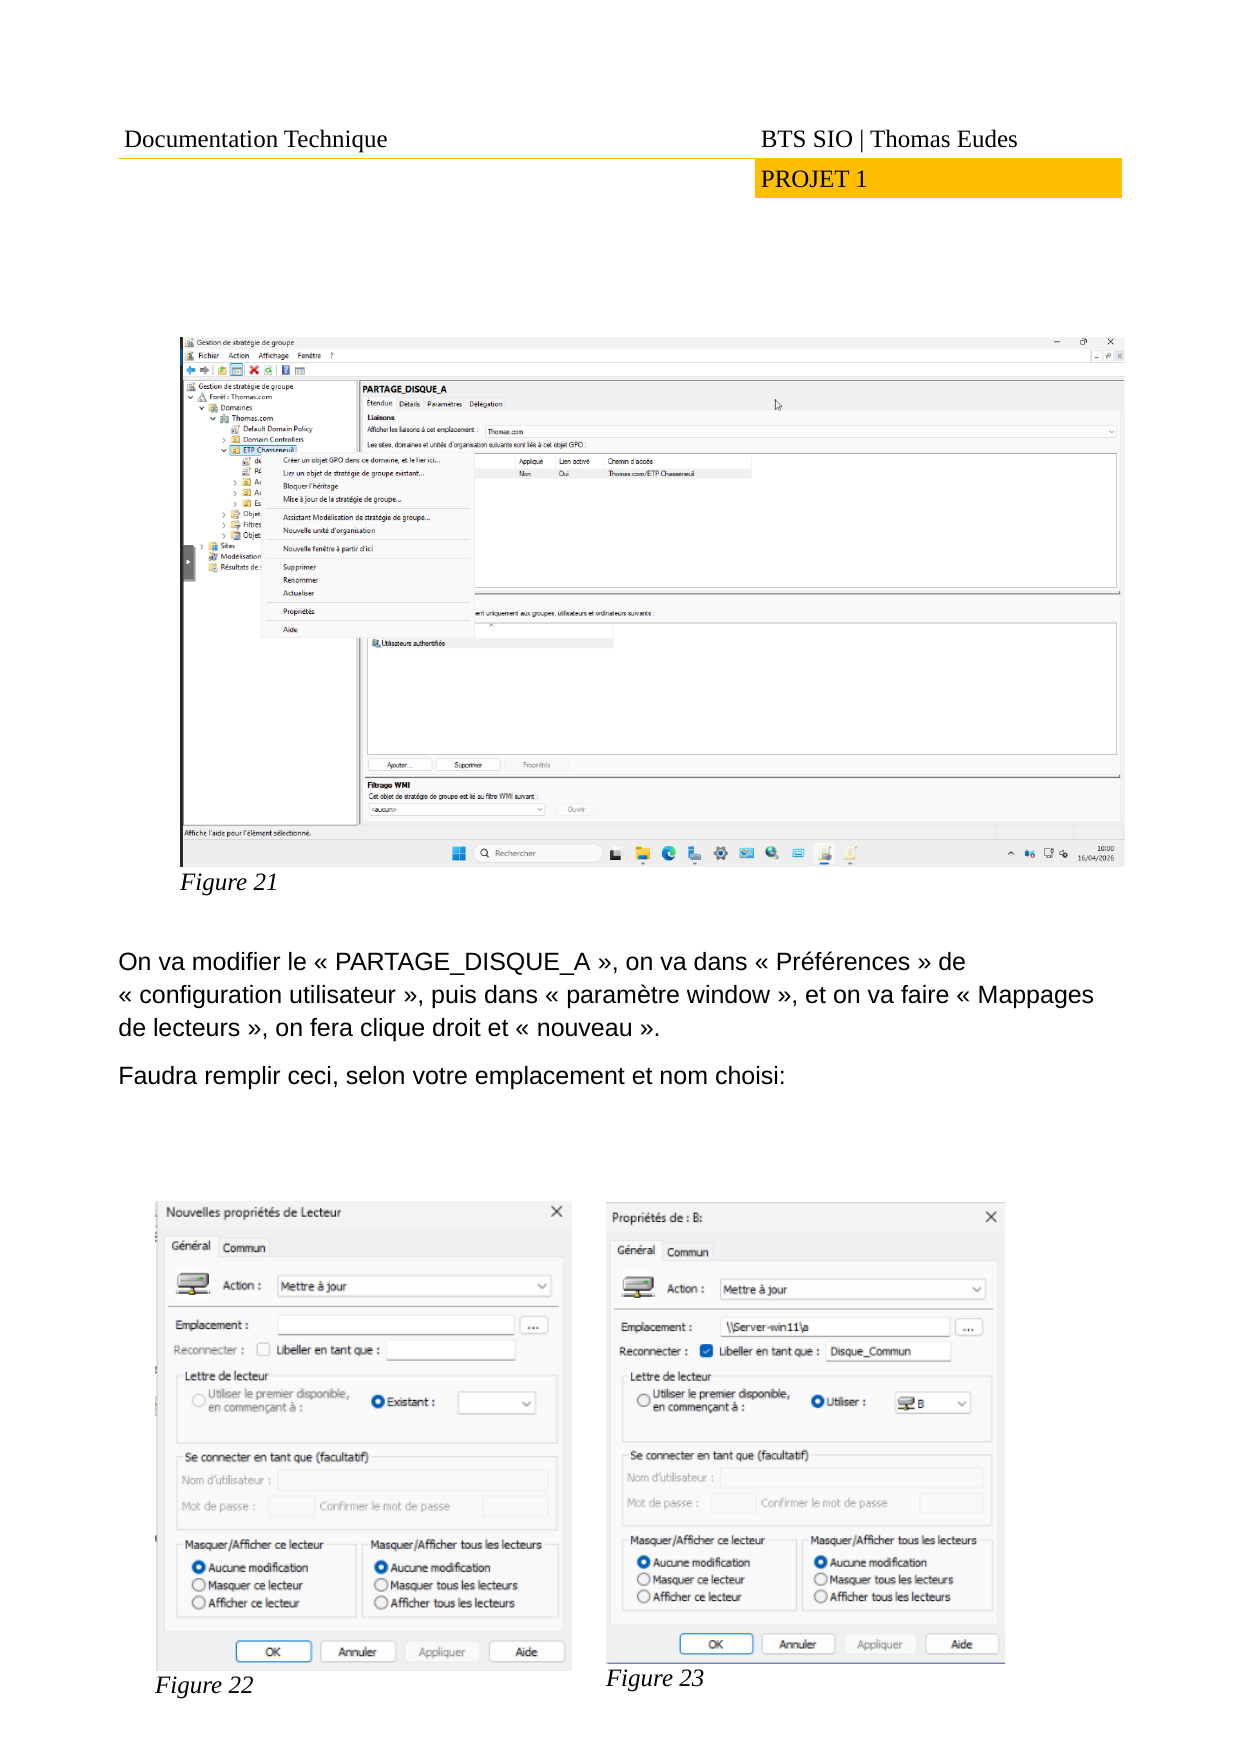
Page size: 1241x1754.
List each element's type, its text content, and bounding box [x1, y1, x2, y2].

picture [180, 337, 1125, 867]
text Figure 23 [606, 1664, 1005, 1692]
text Figure 21 [180, 867, 1125, 895]
text Faudra remplir ceci, selon votre emplacement et nom choisi: [118, 1061, 1122, 1090]
text Figure 22 [155, 1671, 572, 1699]
picture [155, 1201, 572, 1671]
text On va modifier le « PARTAGE_DISQUE_A », on va dans « Préférences » de « configuration utilisateur », puis dans « paramètre window », et on va faire « Mappages de lecteurs », on fera clique droit et « nouveau ». [118, 947, 1122, 1042]
picture [605, 1202, 1006, 1664]
